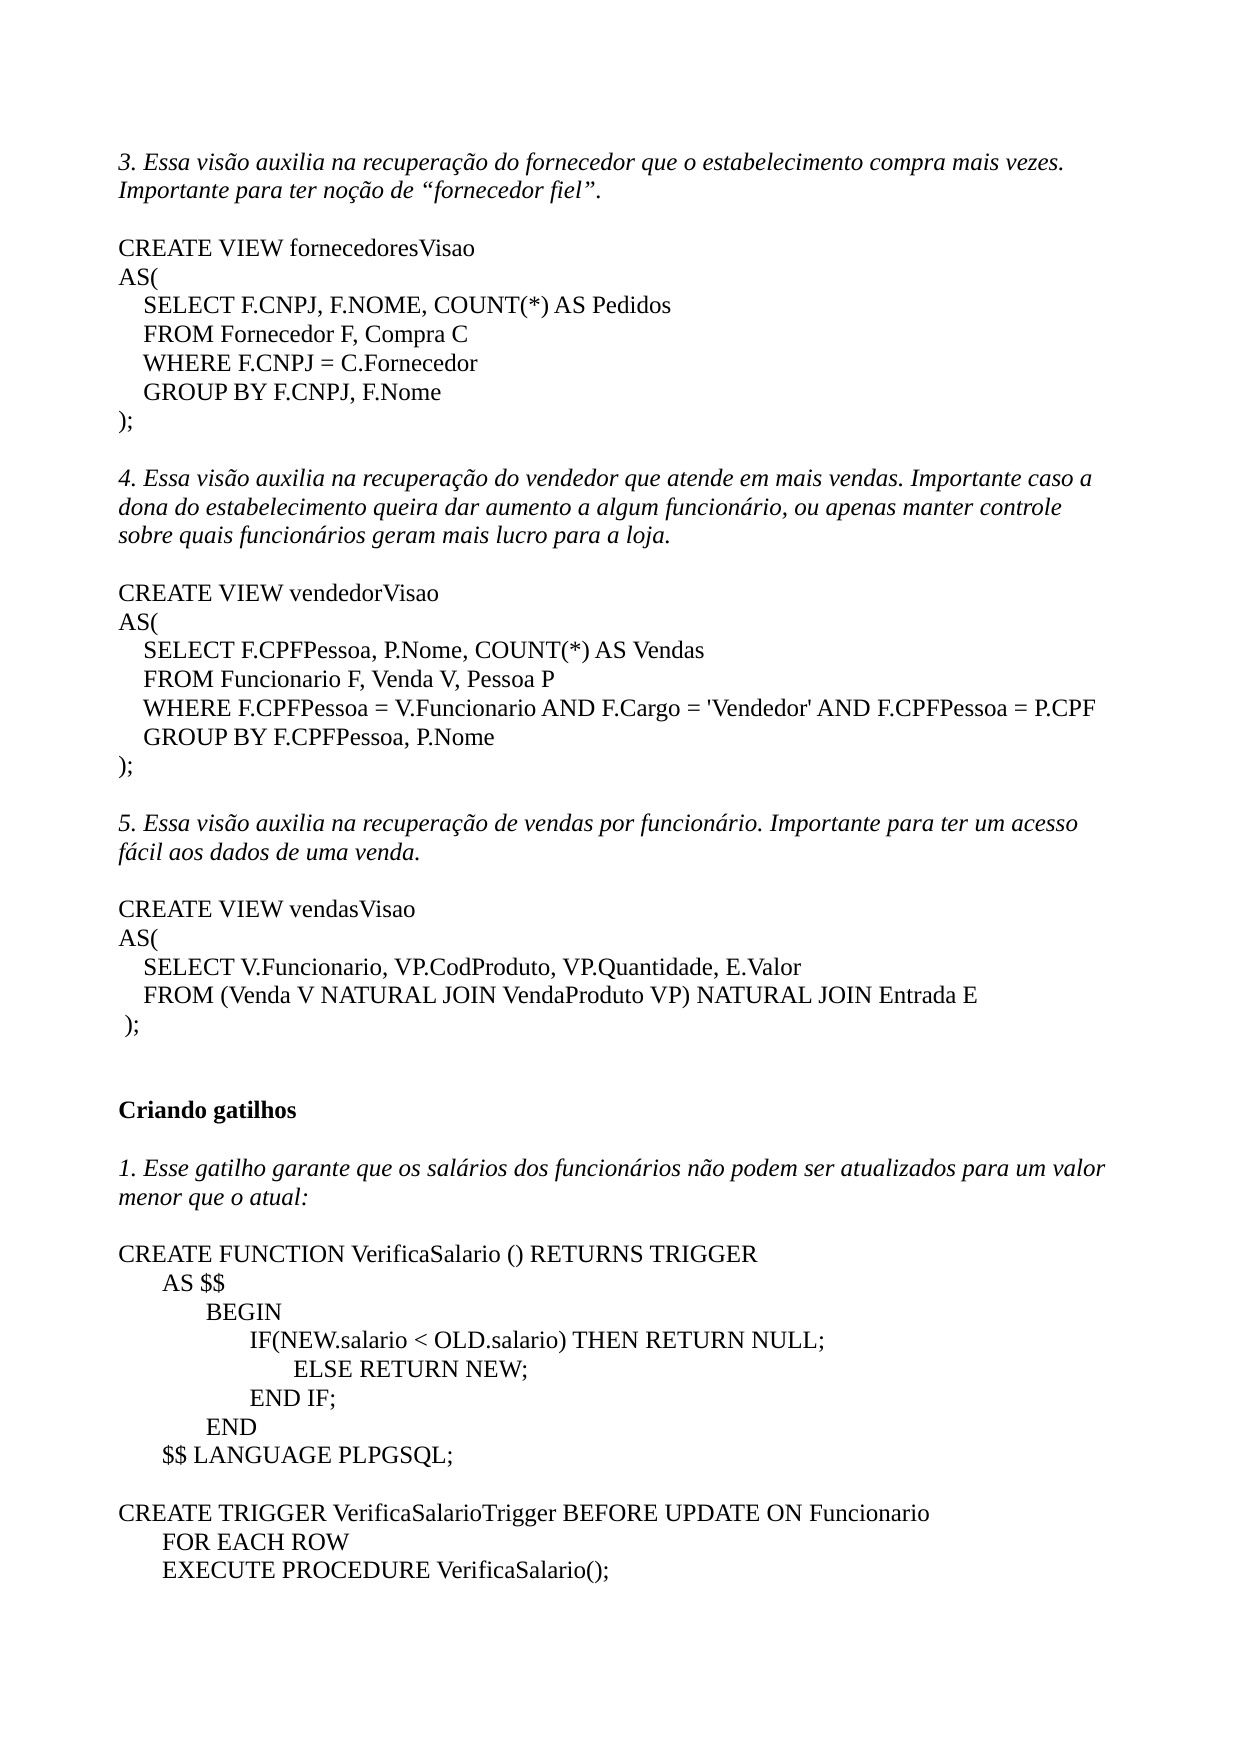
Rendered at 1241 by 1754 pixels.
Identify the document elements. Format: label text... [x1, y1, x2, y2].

text AS( [118, 607, 1122, 636]
text FROM (Venda V NATURAL JOIN VendaProduto VP) NATURAL JOIN Entrada E [118, 981, 1122, 1009]
text SELECT F.CNPJ, F.NOME, COUNT(*) AS Pedidos [118, 291, 1122, 319]
text Criando gatilhos [118, 1096, 1122, 1124]
text END [118, 1412, 1122, 1441]
text FROM Funcionario F, Venda V, Pessoa P [118, 664, 1122, 693]
text SELECT V.Funcionario, VP.CodProduto, VP.Quantidade, E.Valor [118, 952, 1122, 981]
text ); [118, 1009, 1122, 1038]
text WHERE F.CNPJ = C.Fornecedor [118, 348, 1122, 377]
text CREATE FUNCTION VerificaSalario () RETURNS TRIGGER [118, 1239, 1122, 1268]
text WHERE F.CPFPessoa = V.Funcionario AND F.Cargo = 'Vendedor' AND F.CPFPessoa = P.CPF [118, 693, 1122, 722]
text FOR EACH ROW [118, 1527, 1122, 1556]
text CREATE VIEW vendedorVisao [118, 578, 1122, 607]
text SELECT F.CPFPessoa, P.Nome, COUNT(*) AS Vendas [118, 636, 1122, 664]
text BEGIN [118, 1297, 1122, 1326]
text ); [118, 406, 1122, 434]
text ); [118, 751, 1122, 779]
text 1. Esse gatilho garante que os salários dos funcionários não podem ser atualizados para um valor menor que o atual: [118, 1153, 1122, 1211]
text $$ LANGUAGE PLPGSQL; [118, 1441, 1122, 1469]
text AS $$ [118, 1268, 1122, 1297]
text END IF; [118, 1383, 1122, 1412]
text CREATE VIEW fornecedoresVisao [118, 233, 1122, 262]
text CREATE TRIGGER VerificaSalarioTrigger BEFORE UPDATE ON Funcionario [118, 1498, 1122, 1527]
text CREATE VIEW vendasVisao [118, 894, 1122, 923]
text GROUP BY F.CNPJ, F.Nome [118, 377, 1122, 406]
text GROUP BY F.CPFPessoa, P.Nome [118, 722, 1122, 751]
text IF(NEW.salario < OLD.salario) THEN RETURN NULL; [118, 1326, 1122, 1354]
text 4. Essa visão auxilia na recuperação do vendedor que atende em mais vendas. Importante caso a dona do estabelecimento queira dar aumento a algum funcionário, ou apenas manter controle sobre quais funcionários geram mais lucro para a loja. [118, 463, 1122, 549]
text EXECUTE PROCEDURE VerificaSalario(); [118, 1556, 1122, 1584]
text ELSE RETURN NEW; [118, 1354, 1122, 1383]
text 5. Essa visão auxilia na recuperação de vendas por funcionário. Importante para ter um acesso fácil aos dados de uma venda. [118, 808, 1122, 866]
text FROM Fornecedor F, Compra C [118, 319, 1122, 348]
text AS( [118, 923, 1122, 952]
text AS( [118, 262, 1122, 291]
text 3. Essa visão auxilia na recuperação do fornecedor que o estabelecimento compra mais vezes. Importante para ter noção de “fornecedor fiel”. [118, 147, 1122, 204]
